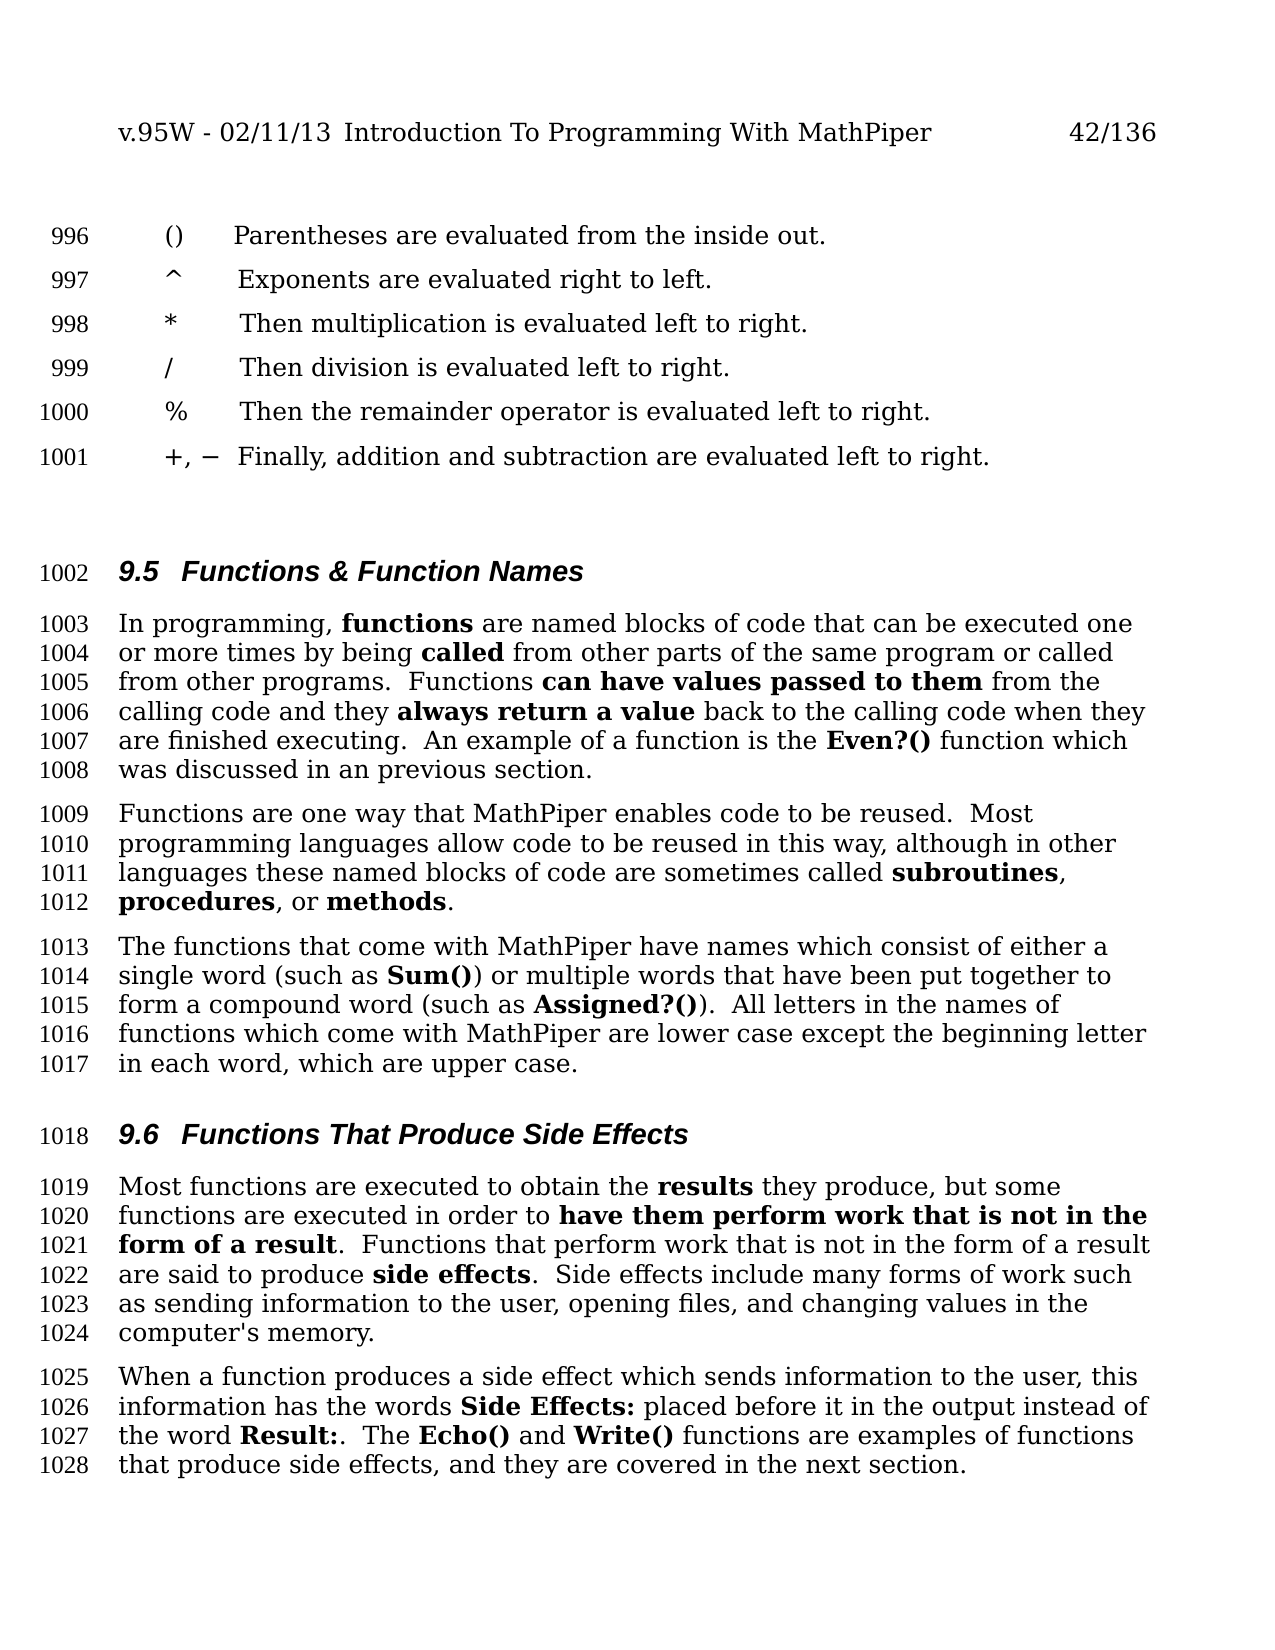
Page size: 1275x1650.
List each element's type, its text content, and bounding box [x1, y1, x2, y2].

text When a function produces a side effect which sends information to the user, this information has the words Side Effects: placed before it in the output instead of the word Result:. The Echo() and Write() functions are examples of functions that produce side effects, and they are covered in the next section. [118, 1362, 1157, 1479]
subtitle Functions & Function Names [118, 554, 1157, 588]
text * Then multiplication is evaluated left to right. [164, 309, 1157, 338]
text () Parentheses are evaluated from the inside out. [164, 221, 1157, 250]
text +, − Finally, addition and subtraction are evaluated left to right. [163, 442, 1157, 471]
subtitle Functions That Produce Side Effects [118, 1117, 1157, 1151]
text % Then the remainder operator is evaluated left to right. [164, 398, 1157, 427]
text Functions are one way that MathPiper enables code to be reused. Most programming languages allow code to be reused in this way, although in other languages these named blocks of code are sometimes called subroutines, procedures, or methods. [118, 800, 1157, 917]
text Most functions are executed to obtain the results they produce, but some functions are executed in order to have them perform work that is not in the form of a result. Functions that perform work that is not in the form of a result are said to produce side effects. Side effects include many forms of work such as sending information to the user, opening files, and changing values in the computer's memory. [118, 1172, 1157, 1347]
text In programming, functions are named blocks of code that can be executed one or more times by being called from other parts of the same program or called from other programs. Functions can have values passed to them from the calling code and they always return a value back to the calling code when they are finished executing. An example of a function is the Even?() function which was discussed in an previous section. [118, 609, 1157, 785]
text ^ Exponents are evaluated right to left. [163, 265, 1157, 294]
text / Then division is evaluated left to right. [164, 353, 1157, 383]
text The functions that come with MathPiper have names which consist of either a single word (such as Sum()) or multiple words that have been put together to form a compound word (such as Assigned?()). All letters in the names of functions which come with MathPiper are lower case except the beginning letter in each word, which are upper case. [118, 932, 1157, 1078]
